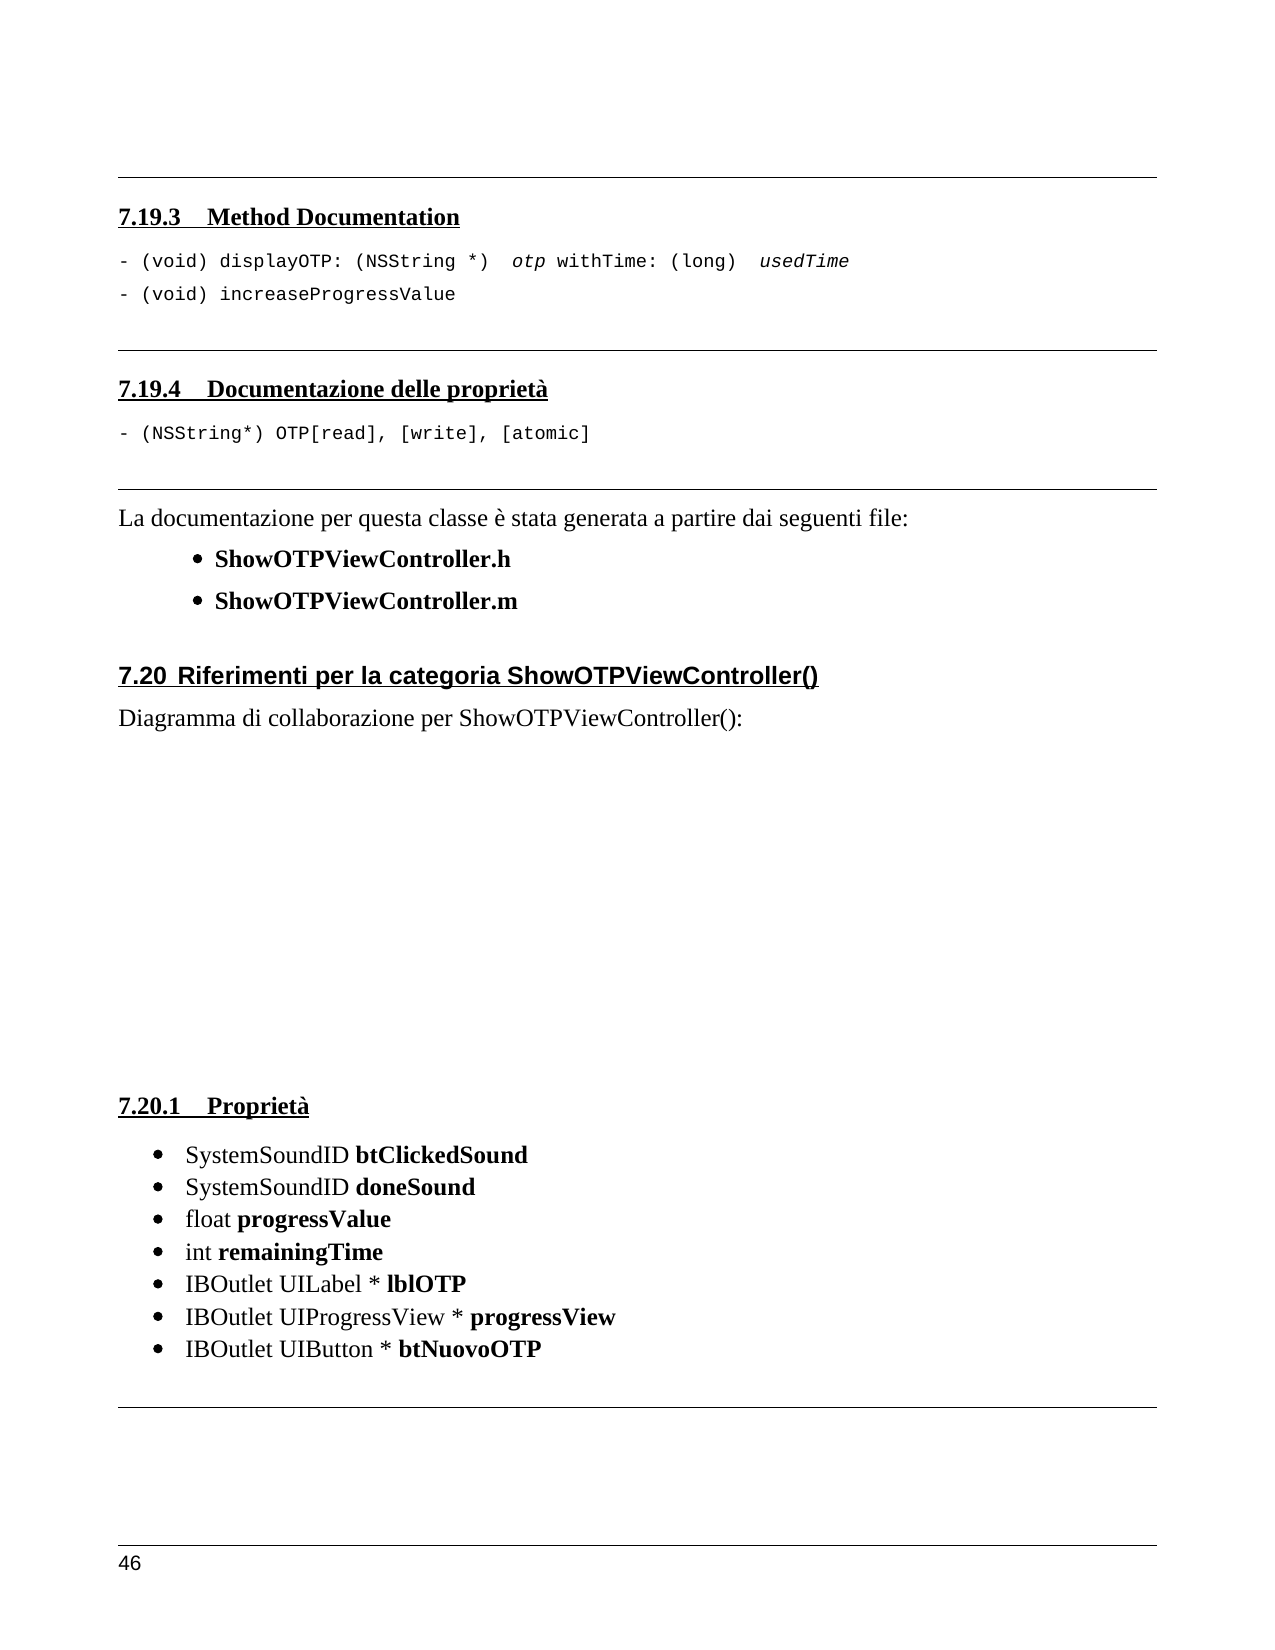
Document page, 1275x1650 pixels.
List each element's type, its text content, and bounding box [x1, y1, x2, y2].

list SystemSoundID btClickedSound [153, 1141, 1157, 1168]
list float progressValue [153, 1206, 1157, 1233]
list IBOutlet UIProgressView * progressView [153, 1303, 1157, 1331]
subtitle - (void) displayOTP: (NSString *) otp withTime: (long) usedTime [118, 251, 1157, 273]
list ShowOTPViewController.h [193, 545, 1157, 573]
list int remainingTime [153, 1238, 1157, 1266]
subtitle Proprietà [118, 1092, 1157, 1120]
list IBOutlet UILabel * lblOTP [153, 1270, 1157, 1298]
subtitle Riferimenti per la categoria ShowOTPViewController() [118, 662, 1157, 690]
text Diagramma di collaborazione per ShowOTPViewController(): [118, 704, 1157, 731]
list ShowOTPViewController.m [193, 587, 1157, 614]
subtitle Method Documentation [118, 203, 1157, 231]
subtitle - (NSString*) OTP[read], [write], [atomic] [118, 424, 1157, 445]
subtitle Documentazione delle proprietà [118, 375, 1157, 403]
list IBOutlet UIButton * btNuovoOTP [153, 1335, 1157, 1363]
list SystemSoundID doneSound [153, 1173, 1157, 1201]
subtitle - (void) increaseProgressValue [118, 284, 1157, 306]
text La documentazione per questa classe è stata generata a partire dai seguenti file: [118, 504, 1157, 531]
